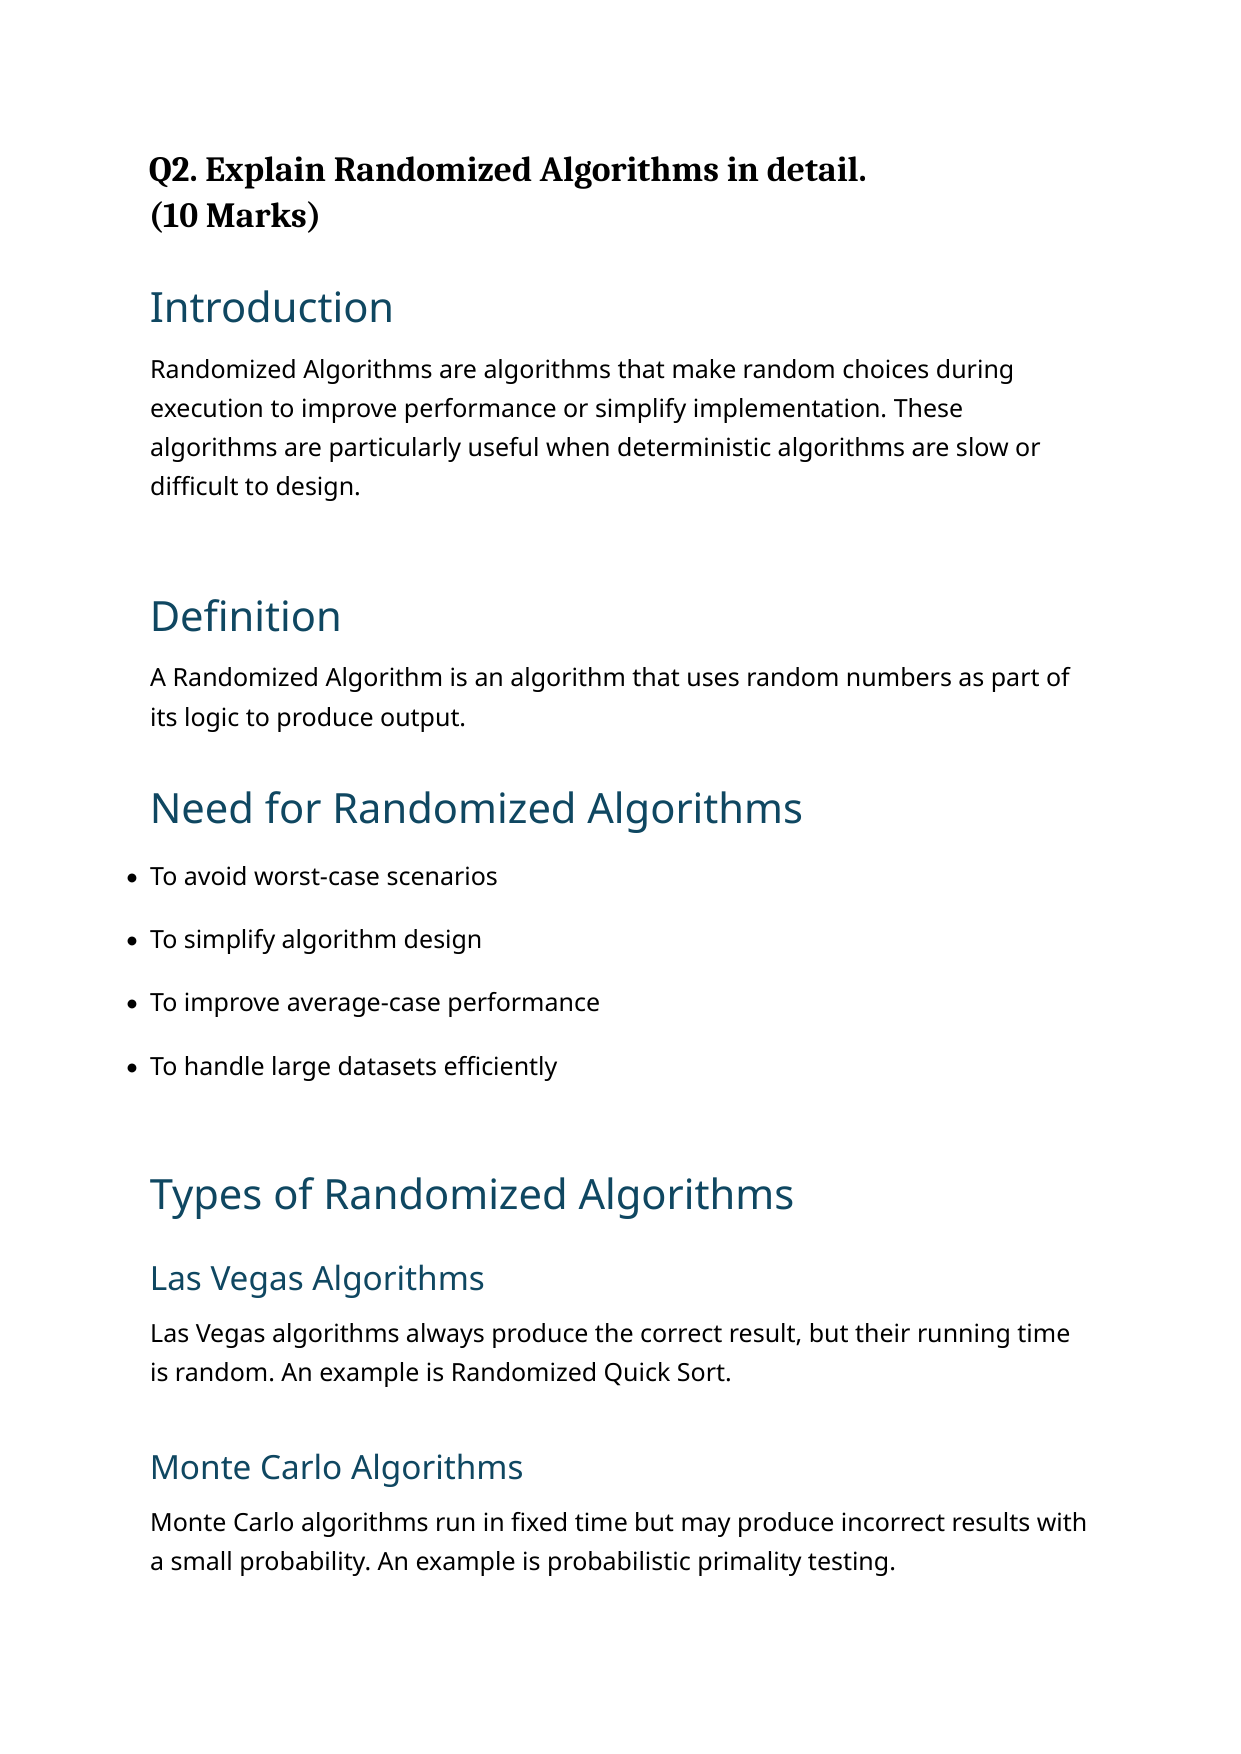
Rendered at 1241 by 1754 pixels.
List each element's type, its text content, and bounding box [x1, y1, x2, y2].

subtitle Las Vegas Algorithms [149, 1255, 1090, 1300]
text Q2. Explain Randomized Algorithms in detail. [148, 150, 1090, 191]
text A Randomized Algorithm is an algorithm that uses random numbers as part of its logic to produce output. [150, 660, 1090, 733]
subtitle Types of Randomized Algorithms [149, 1164, 1090, 1221]
text Monte Carlo algorithms run in fixed time but may produce incorrect results with a small probability. An example is probabilistic primality testing. [150, 1504, 1090, 1578]
subtitle Definition [149, 586, 1090, 643]
text (10 Marks) [148, 195, 1090, 236]
list To avoid worst-case scenarios [126, 858, 1090, 892]
text Las Vegas algorithms always produce the correct result, but their running time is random. An example is Randomized Quick Sort. [150, 1315, 1090, 1388]
subtitle Introduction [149, 278, 1090, 335]
list To improve average-case performance [126, 985, 1090, 1019]
list To simplify algorithm design [126, 922, 1090, 956]
text Randomized Algorithms are algorithms that make random choices during execution to improve performance or simplify implementation. These algorithms are particularly useful when deterministic algorithms are slow or difficult to design. [150, 351, 1090, 503]
subtitle Monte Carlo Algorithms [149, 1444, 1090, 1489]
subtitle Need for Randomized Algorithms [149, 779, 1090, 836]
list To handle large datasets efficiently [126, 1048, 1090, 1082]
